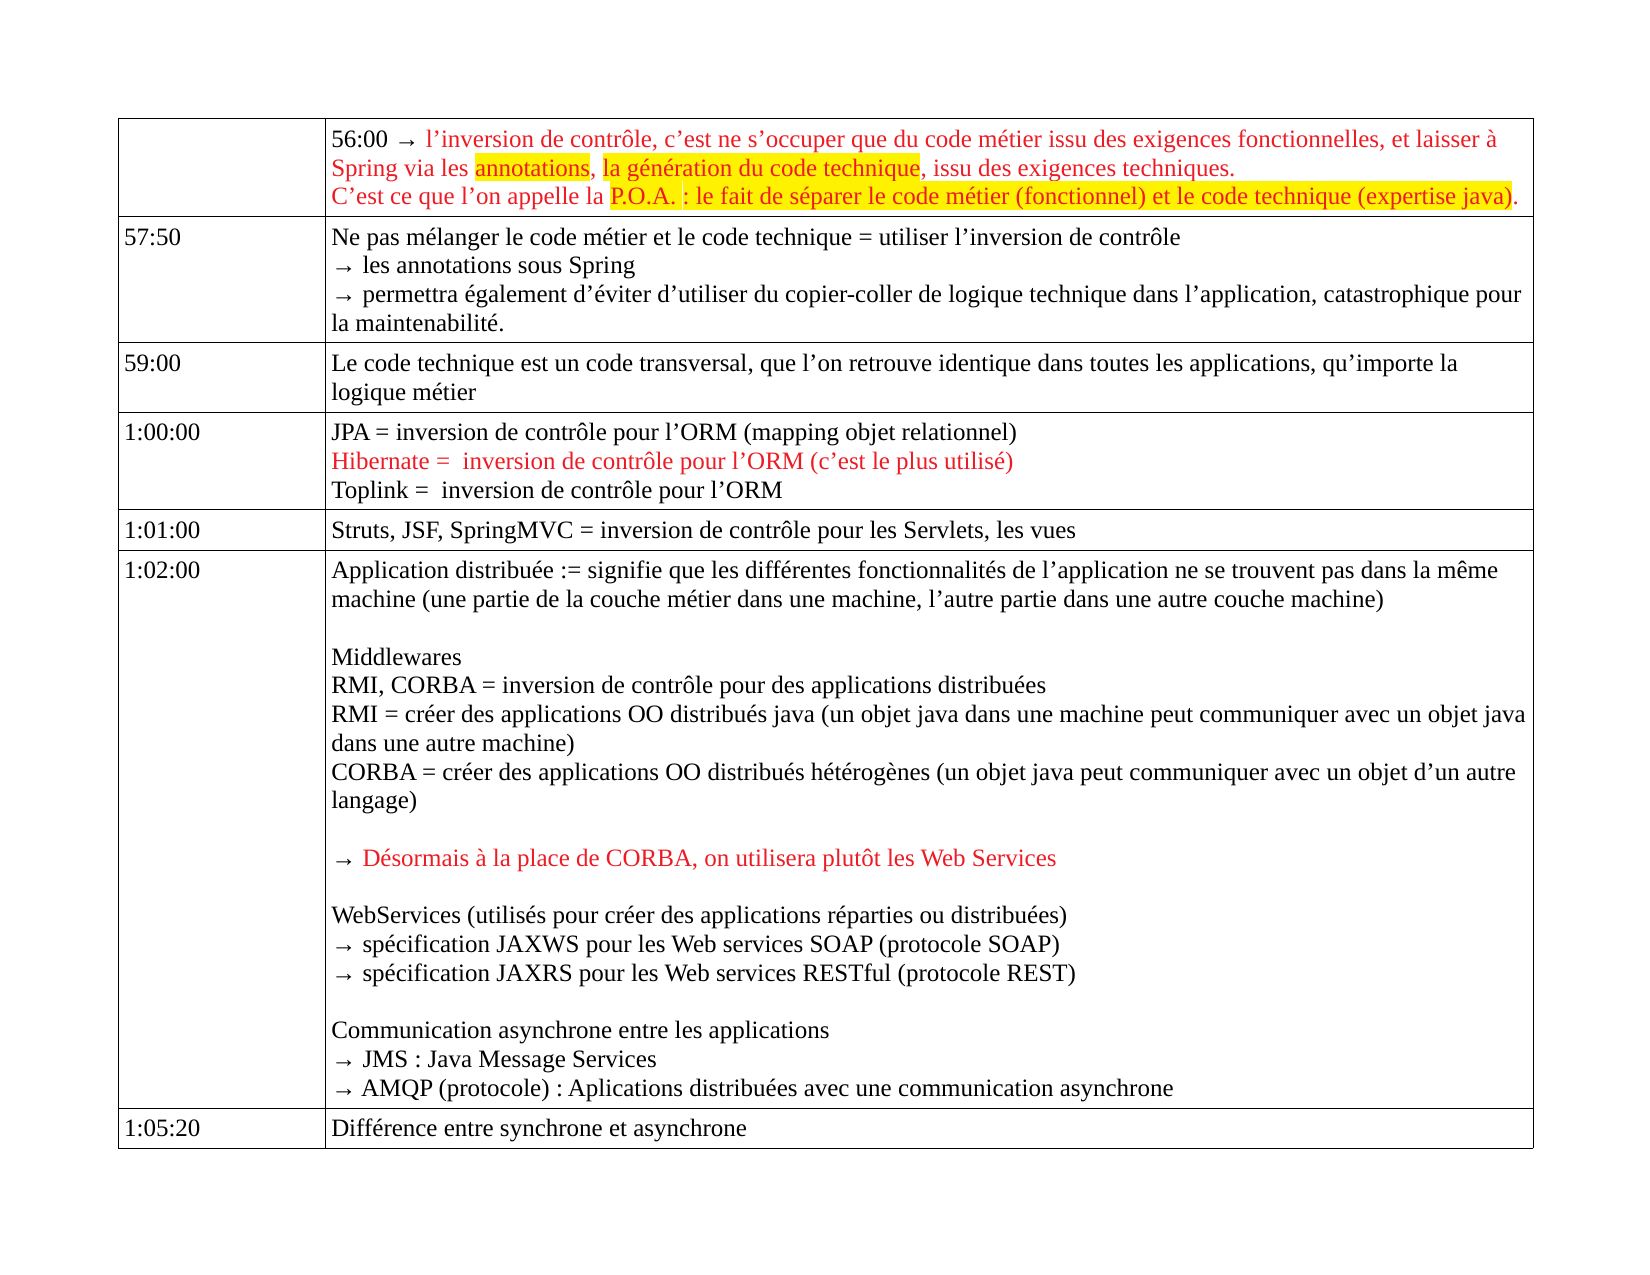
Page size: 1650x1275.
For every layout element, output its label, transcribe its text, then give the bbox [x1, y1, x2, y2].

table_cell Différence entre synchrone et asynchrone [326, 1109, 1533, 1148]
table_cell [119, 119, 325, 216]
table_cell Le code technique est un code transversal, que l’on retrouve identique dans toutes les applications, qu’importe la logique métier [326, 343, 1533, 412]
table_cell 59:00 [119, 343, 325, 412]
table_cell 1:00:00 [119, 413, 325, 509]
table_cell 1:05:20 [119, 1109, 325, 1148]
table_cell 1:02:00 [119, 551, 325, 1107]
table_cell Application distribuée := signifie que les différentes fonctionnalités de l’application ne se trouvent pas dans la même machine (une partie de la couche métier dans une machine, l’autre partie dans une autre couche machine) Middlewares RMI, CORBA = inversion de contrôle pour des applications distribuées RMI = créer des applications OO distribués java (un objet java dans une machine peut communiquer avec un objet java dans une autre machine) CORBA = créer des applications OO distribués hétérogènes (un objet java peut communiquer avec un objet d’un autre langage) → Désormais à la place de CORBA, on utilisera plutôt les Web Services WebServices (utilisés pour créer des applications réparties ou distribuées) → spécification JAXWS pour les Web services SOAP (protocole SOAP) → spécification JAXRS pour les Web services RESTful (protocole REST) Communication asynchrone entre les applications → JMS : Java Message Services → AMQP (protocole) : Aplications distribuées avec une communication asynchrone [326, 551, 1533, 1107]
table_cell Struts, JSF, SpringMVC = inversion de contrôle pour les Servlets, les vues [326, 510, 1533, 550]
table_cell 56:00 → l’inversion de contrôle, c’est ne s’occuper que du code métier issu des exigences fonctionnelles, et laisser à Spring via les annotations, la génération du code technique, issu des exigences techniques. C’est ce que l’on appelle la P.O.A. : le fait de séparer le code métier (fonctionnel) et le code technique (expertise java). [326, 119, 1533, 216]
table_cell JPA = inversion de contrôle pour l’ORM (mapping objet relationnel) Hibernate = inversion de contrôle pour l’ORM (c’est le plus utilisé) Toplink = inversion de contrôle pour l’ORM [326, 413, 1533, 509]
table_cell 57:50 [119, 217, 325, 342]
table_cell 1:01:00 [119, 510, 325, 550]
table_cell Ne pas mélanger le code métier et le code technique = utiliser l’inversion de contrôle → les annotations sous Spring → permettra également d’éviter d’utiliser du copier-coller de logique technique dans l’application, catastrophique pour la maintenabilité. [326, 217, 1533, 342]
